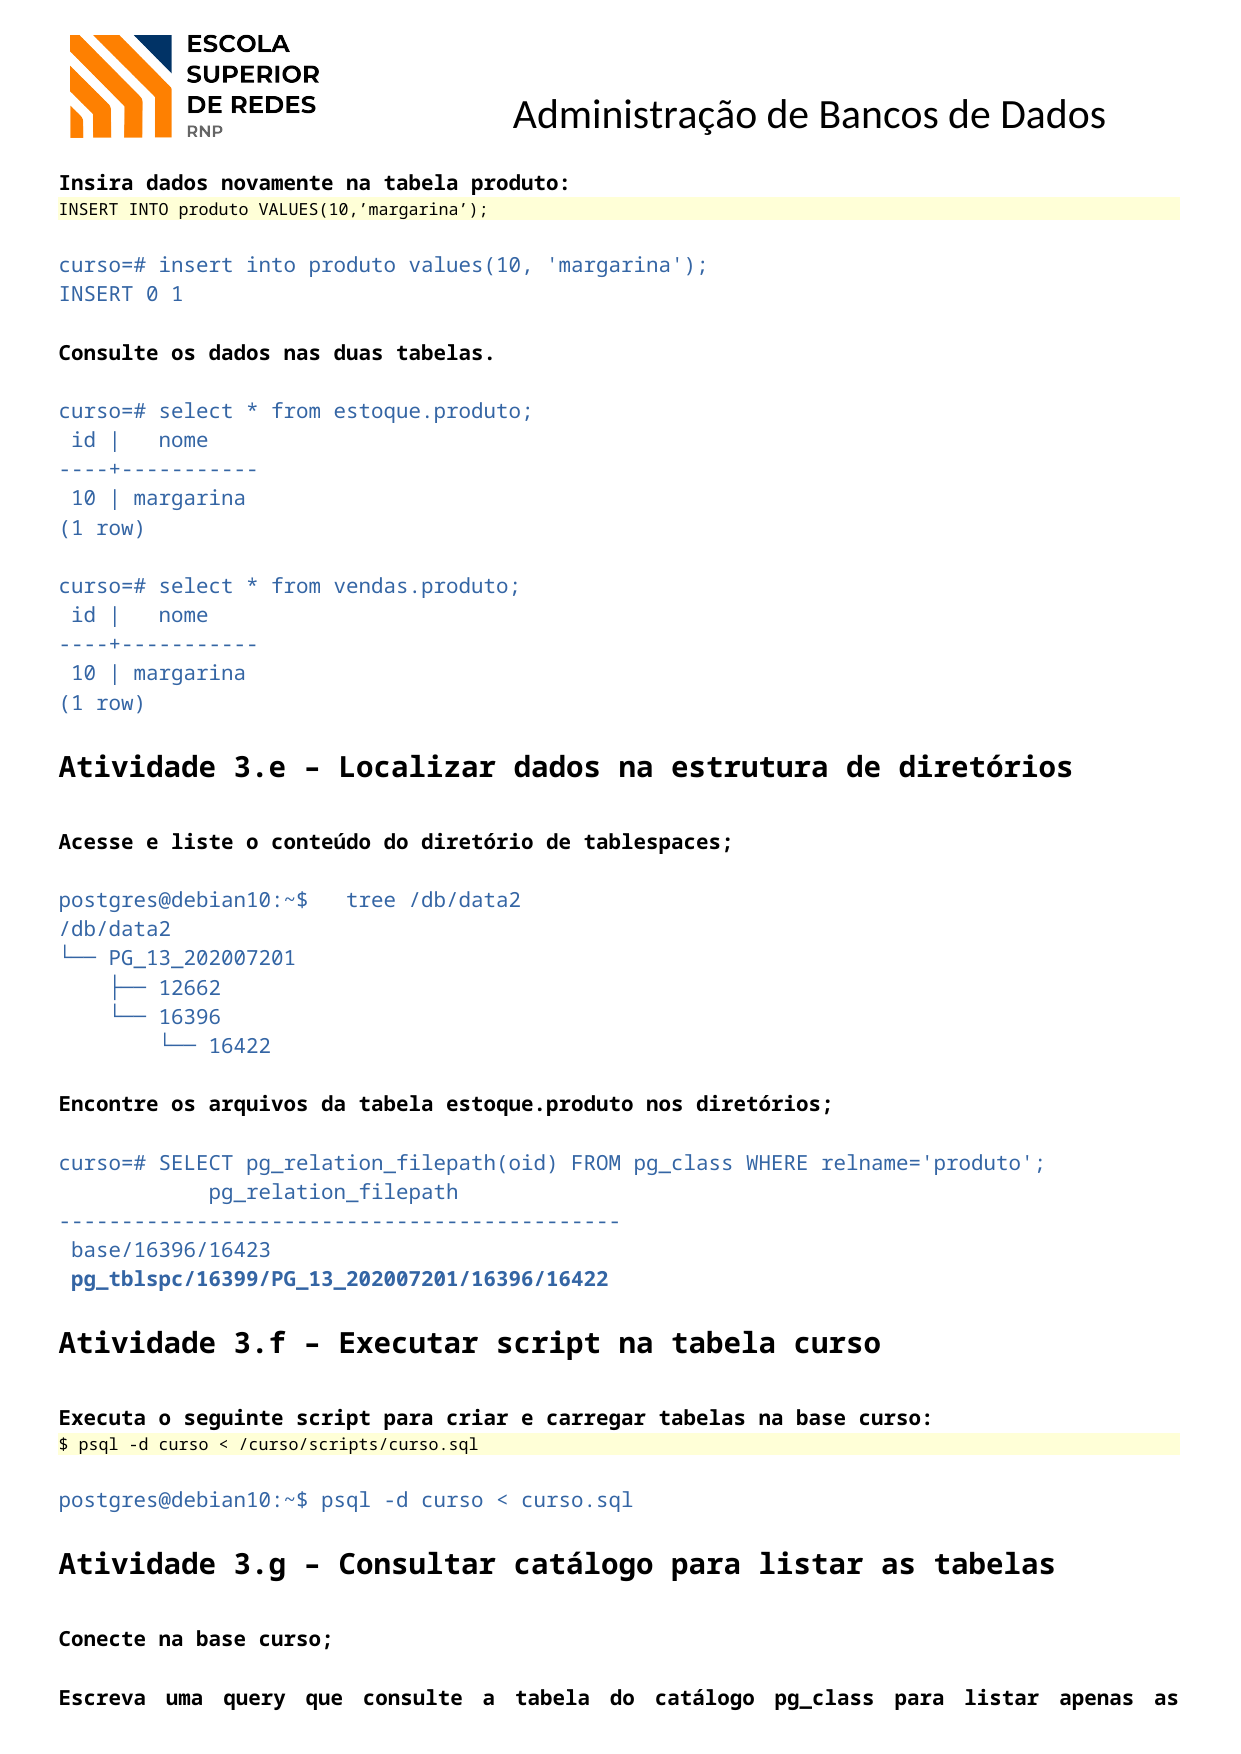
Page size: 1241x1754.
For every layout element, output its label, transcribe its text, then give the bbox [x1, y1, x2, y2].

title curso=# insert into produto values(10, 'margarina'); [58, 250, 1180, 278]
title /db/data2 [58, 914, 1180, 943]
title 10 | margarina [58, 658, 1180, 687]
title INSERT 0 1 [58, 279, 1180, 308]
title --------------------------------------------- [58, 1206, 1180, 1234]
title └── 16396 [58, 1002, 1180, 1030]
title (1 row) [58, 513, 1180, 541]
title base/16396/16423 [58, 1235, 1180, 1263]
title Acesse e liste o conteúdo do diretório de tablespaces; [58, 827, 1180, 855]
title id | nome [58, 600, 1180, 628]
title postgres@debian10:~$ tree /db/data2 [58, 885, 1180, 913]
title curso=# select * from estoque.produto; [58, 396, 1180, 424]
title pg_tblspc/16399/PG_13_202007201/16396/16422 [58, 1264, 1180, 1293]
title Executa o seguinte script para criar e carregar tabelas na base curso: [58, 1403, 1180, 1432]
title Conecte na base curso; [58, 1624, 1180, 1653]
title Escreva uma query que consulte a tabela do catálogo pg_class para listar apenas as [58, 1683, 1180, 1711]
title postgres@debian10:~$ psql -d curso < curso.sql [58, 1485, 1180, 1514]
title Consulte os dados nas duas tabelas. [58, 338, 1180, 366]
title └── 16422 [58, 1031, 1180, 1059]
title pg_relation_filepath [58, 1177, 1180, 1205]
title Insira dados novamente na tabela produto: [58, 168, 1180, 197]
title 10 | margarina [58, 483, 1180, 512]
title Atividade 3.e – Localizar dados na estrutura de diretórios [58, 746, 1180, 786]
title (1 row) [58, 688, 1180, 716]
title INSERT INTO produto VALUES(10,’margarina’); [58, 197, 1180, 220]
title Atividade 3.f – Executar script na tabela curso [58, 1323, 1180, 1362]
title curso=# select * from vendas.produto; [58, 571, 1180, 599]
title id | nome [58, 425, 1180, 453]
title ├── 12662 [58, 973, 1180, 1001]
title ----+----------- [58, 454, 1180, 483]
title ----+----------- [58, 629, 1180, 658]
title └── PG_13_202007201 [58, 943, 1180, 972]
title Atividade 3.g – Consultar catálogo para listar as tabelas [58, 1543, 1180, 1583]
title curso=# SELECT pg_relation_filepath(oid) FROM pg_class WHERE relname='produto'; [58, 1148, 1180, 1176]
title Encontre os arquivos da tabela estoque.produto nos diretórios; [58, 1089, 1180, 1118]
title $ psql -d curso < /curso/scripts/curso.sql [58, 1433, 1180, 1455]
picture [70, 31, 333, 138]
